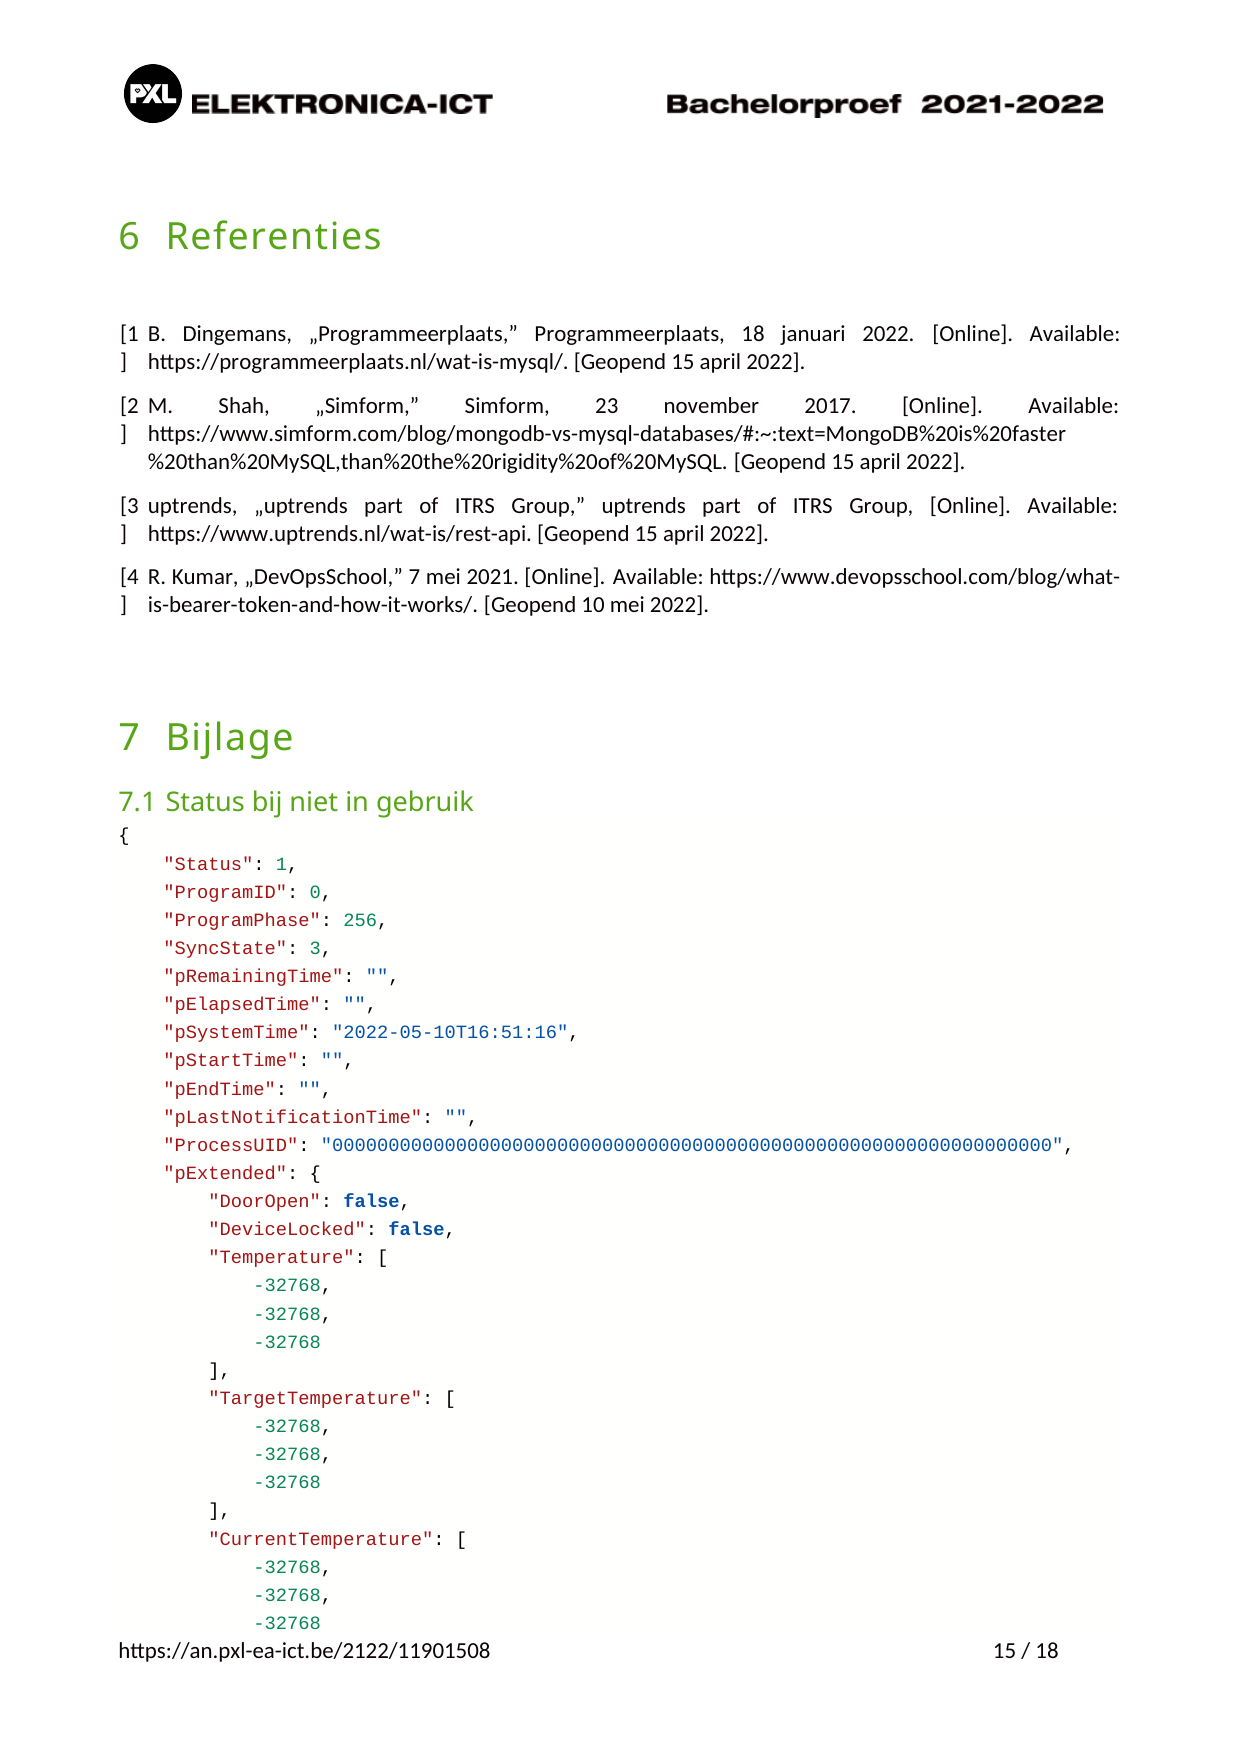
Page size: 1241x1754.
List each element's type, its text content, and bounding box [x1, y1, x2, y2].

text "DeviceLocked": false, [118, 1213, 1122, 1241]
subtitle Bijlage [118, 711, 1122, 762]
text -32768, [118, 1410, 1122, 1438]
table_header [1] [118, 318, 146, 389]
table_cell uptrends, „uptrends part of ITRS Group,” uptrends part of ITRS Group, [Online]. Available: https://www.uptrends.nl/wat-is/rest-api. [Geopend 15 april 2022]. [146, 489, 1122, 561]
text "pSystemTime": "2022-05-10T16:51:16", [118, 1016, 1122, 1044]
text "pLastNotificationTime": "", [118, 1101, 1122, 1129]
text -32768, [118, 1438, 1122, 1466]
text ], [118, 1494, 1122, 1522]
table_cell [3] [118, 489, 146, 561]
table_cell [2] [118, 390, 146, 489]
text "Status": 1, [118, 847, 1122, 876]
text "SyncState": 3, [118, 932, 1122, 960]
text "pEndTime": "", [118, 1072, 1122, 1101]
text -32768 [118, 1466, 1122, 1494]
subtitle Status bij niet in gebruik [118, 782, 1122, 819]
text "ProgramPhase": 256, [118, 904, 1122, 932]
text -32768, [118, 1269, 1122, 1297]
text "pElapsedTime": "", [118, 988, 1122, 1016]
table_cell [4] [118, 561, 146, 632]
text -32768, [118, 1297, 1122, 1326]
text "ProgramID": 0, [118, 876, 1122, 904]
table_cell R. Kumar, „DevOpsSchool,” 7 mei 2021. [Online]. Available: https://www.devopsschool.com/blog/what-is-bearer-token-and-how-it-works/. [Geopend 10 mei 2022]. [146, 561, 1122, 632]
text -32768, [118, 1579, 1122, 1607]
text "pExtended": { [118, 1157, 1122, 1185]
text "pRemainingTime": "", [118, 960, 1122, 988]
text { [118, 819, 1122, 847]
subtitle Referenties [118, 209, 1122, 261]
text -32768, [118, 1551, 1122, 1579]
text "TargetTemperature": [ [118, 1382, 1122, 1410]
table_header B. Dingemans, „Programmeerplaats,” Programmeerplaats, 18 januari 2022. [Online]. Available: https://programmeerplaats.nl/wat-is-mysql/. [Geopend 15 april 2022]. [146, 318, 1122, 389]
text "CurrentTemperature": [ [118, 1522, 1122, 1551]
text "ProcessUID": "0000000000000000000000000000000000000000000000000000000000000000", [118, 1129, 1122, 1157]
text "DoorOpen": false, [118, 1185, 1122, 1213]
text "pStartTime": "", [118, 1044, 1122, 1072]
text -32768 [118, 1607, 1122, 1635]
table_cell M. Shah, „Simform,” Simform, 23 november 2017. [Online]. Available: https://www.simform.com/blog/mongodb-vs-mysql-databases/#:~:text=MongoDB%20is%20faster%20than%20MySQL,than%20the%20rigidity%20of%20MySQL. [Geopend 15 april 2022]. [146, 390, 1122, 489]
text -32768 [118, 1326, 1122, 1354]
text "Temperature": [ [118, 1241, 1122, 1269]
text ], [118, 1354, 1122, 1382]
